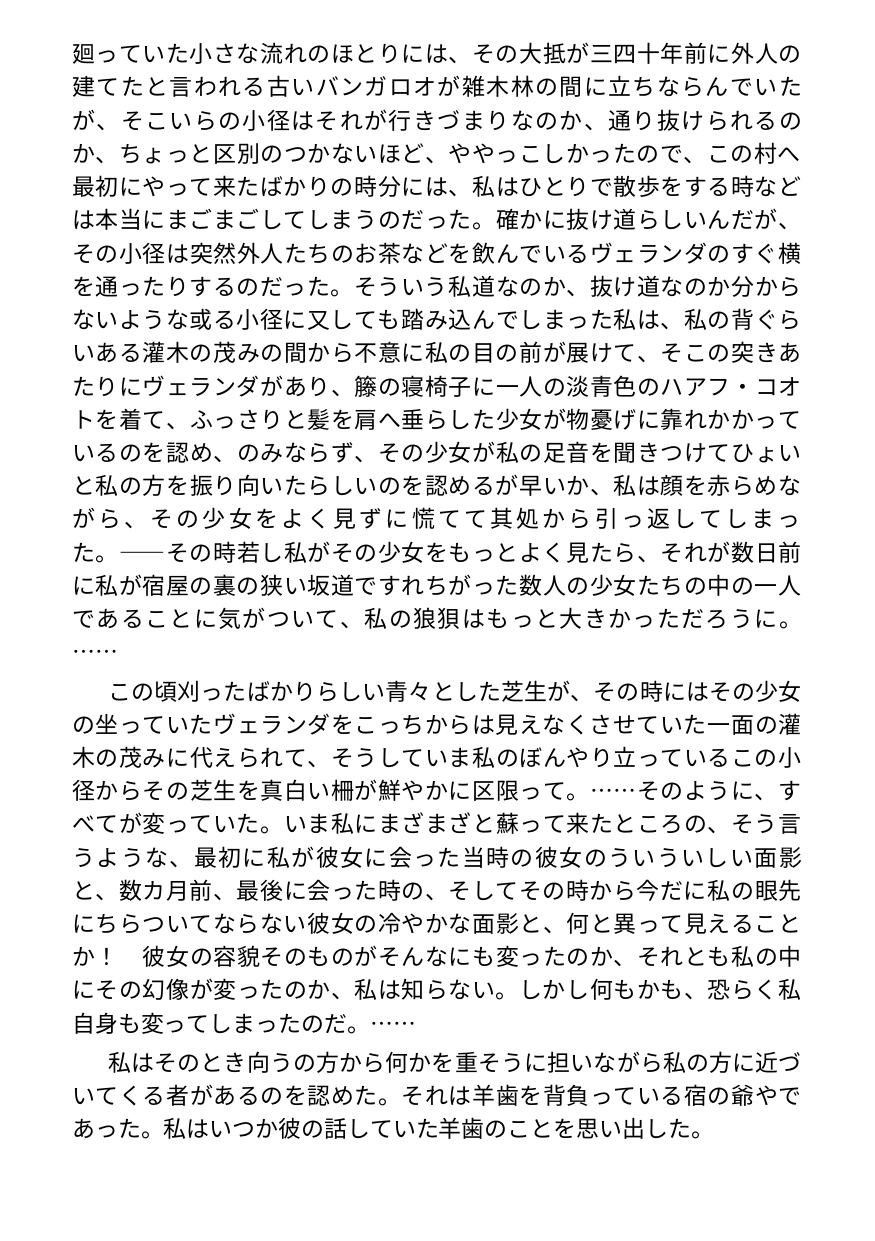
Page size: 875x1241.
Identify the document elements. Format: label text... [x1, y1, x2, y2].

text 廻っていた小さな流れのほとりには、その大抵が三四十年前に外人の建てたと言われる古いバンガロオが雑木林の間に立ちならんでいたが、そこいらの小径はそれが行きづまりなのか、通り抜けられるのか、ちょっと区別のつかないほど、ややっこしかったので、この村へ最初にやって来たばかりの時分には、私はひとりで散歩をする時などは本当にまごまごしてしまうのだった。確かに抜け道らしいんだが、その小径は突然外人たちのお茶などを飲んでいるヴェランダのすぐ横を通ったりするのだった。そういう私道なのか、抜け道なのか分からないような或る小径に又しても踏み込んでしまった私は、私の背ぐらいある灌木の茂みの間から不意に私の目の前が展けて、そこの突きあたりにヴェランダがあり、籐の寝椅子に一人の淡青色のハアフ・コオトを着て、ふっさりと髪を肩へ垂らした少女が物憂げに靠れかかっているのを認め、のみならず、その少女が私の足音を聞きつけてひょいと私の方を振り向いたらしいのを認めるが早いか、私は顔を赤らめながら、その少女をよく見ずに慌てて其処から引っ返してしまった。――その時若し私がその少女をもっとよく見たら、それが数日前に私が宿屋の裏の狭い坂道ですれちがった数人の少女たちの中の一人であることに気がついて、私の狼狽はもっと大きかっただろうに。…… [72, 36, 802, 667]
text 私はそのとき向うの方から何かを重そうに担いながら私の方に近づいてくる者があるのを認めた。それは羊歯を背負っている宿の爺やであった。私はいつか彼の話していた羊歯のことを思い出した。 [72, 1045, 802, 1144]
text この頃刈ったばかりらしい青々とした芝生が、その時にはその少女の坐っていたヴェランダをこっちからは見えなくさせていた一面の灌木の茂みに代えられて、そうしていま私のぼんやり立っているこの小径からその芝生を真白い柵が鮮やかに区限って。……そのように、すべてが変っていた。いま私にまざまざと蘇って来たところの、そう言うような、最初に私が彼女に会った当時の彼女のういういしい面影と、数カ月前、最後に会った時の、そしてその時から今だに私の眼先にちらついてならない彼女の冷やかな面影と、何と異って見えることか！ 彼女の容貌そのものがそんなにも変ったのか、それとも私の中にその幻像が変ったのか、私は知らない。しかし何もかも、恐らく私自身も変ってしまったのだ。…… [72, 673, 802, 1039]
